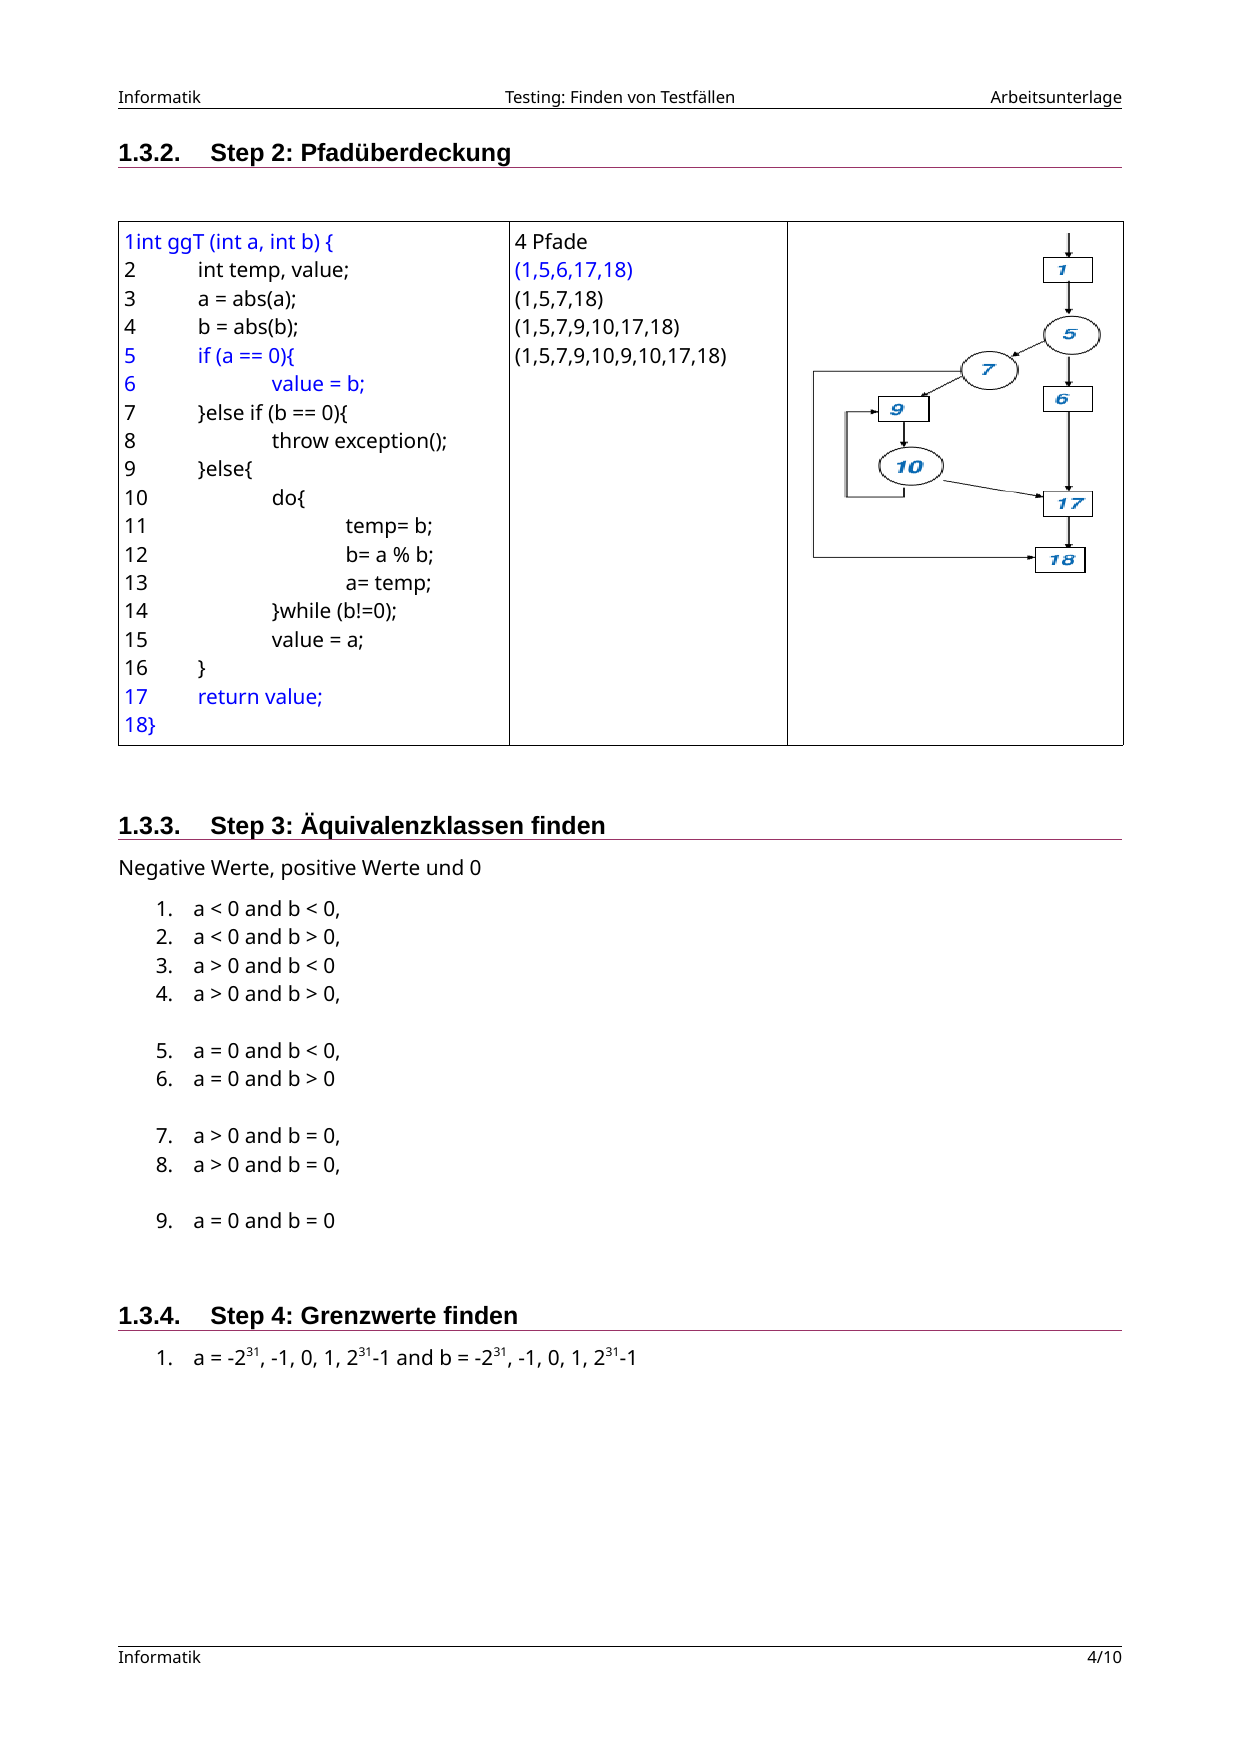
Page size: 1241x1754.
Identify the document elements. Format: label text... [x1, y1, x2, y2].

text Negative Werte, positive Werte und 0 [118, 853, 1122, 881]
list a = -231, -1, 0, 1, 231-1 and b = -231, -1, 0, 1, 231-1 [156, 1343, 1122, 1372]
list a = 0 and b > 0 [156, 1064, 1122, 1121]
subtitle Step 2: Pfadüberdeckung [118, 138, 1122, 167]
list a > 0 and b < 0 [156, 951, 1122, 979]
list a > 0 and b = 0, [156, 1150, 1122, 1207]
list a < 0 and b > 0, [156, 922, 1122, 951]
table_header 4 Pfade (1,5,6,17,18) (1,5,7,18) (1,5,7,9,10,17,18) (1,5,7,9,10,9,10,17,18) [510, 222, 787, 744]
table_header [788, 222, 1123, 744]
list a > 0 and b > 0, [156, 979, 1122, 1036]
subtitle Step 3: Äquivalenzklassen finden [118, 811, 1122, 839]
list a > 0 and b = 0, [156, 1121, 1122, 1150]
list a = 0 and b < 0, [156, 1036, 1122, 1064]
picture [802, 233, 1113, 588]
list a = 0 and b = 0 [156, 1207, 1122, 1235]
subtitle Step 4: Grenzwerte finden [118, 1301, 1122, 1330]
table_header 1int ggT (int a, int b) { 2 int temp, value; 3 a = abs(a); 4 b = abs(b); 5 if (a == 0){ 6 value = b; 7 }else if (b == 0){ 8 throw exception(); 9 }else{ 10 do{ 11 temp= b; 12 b= a % b; 13 a= temp; 14 }while (b!=0); 15 value = a; 16 } 17 return value; 18} [119, 222, 509, 744]
list a < 0 and b < 0, [156, 894, 1122, 922]
